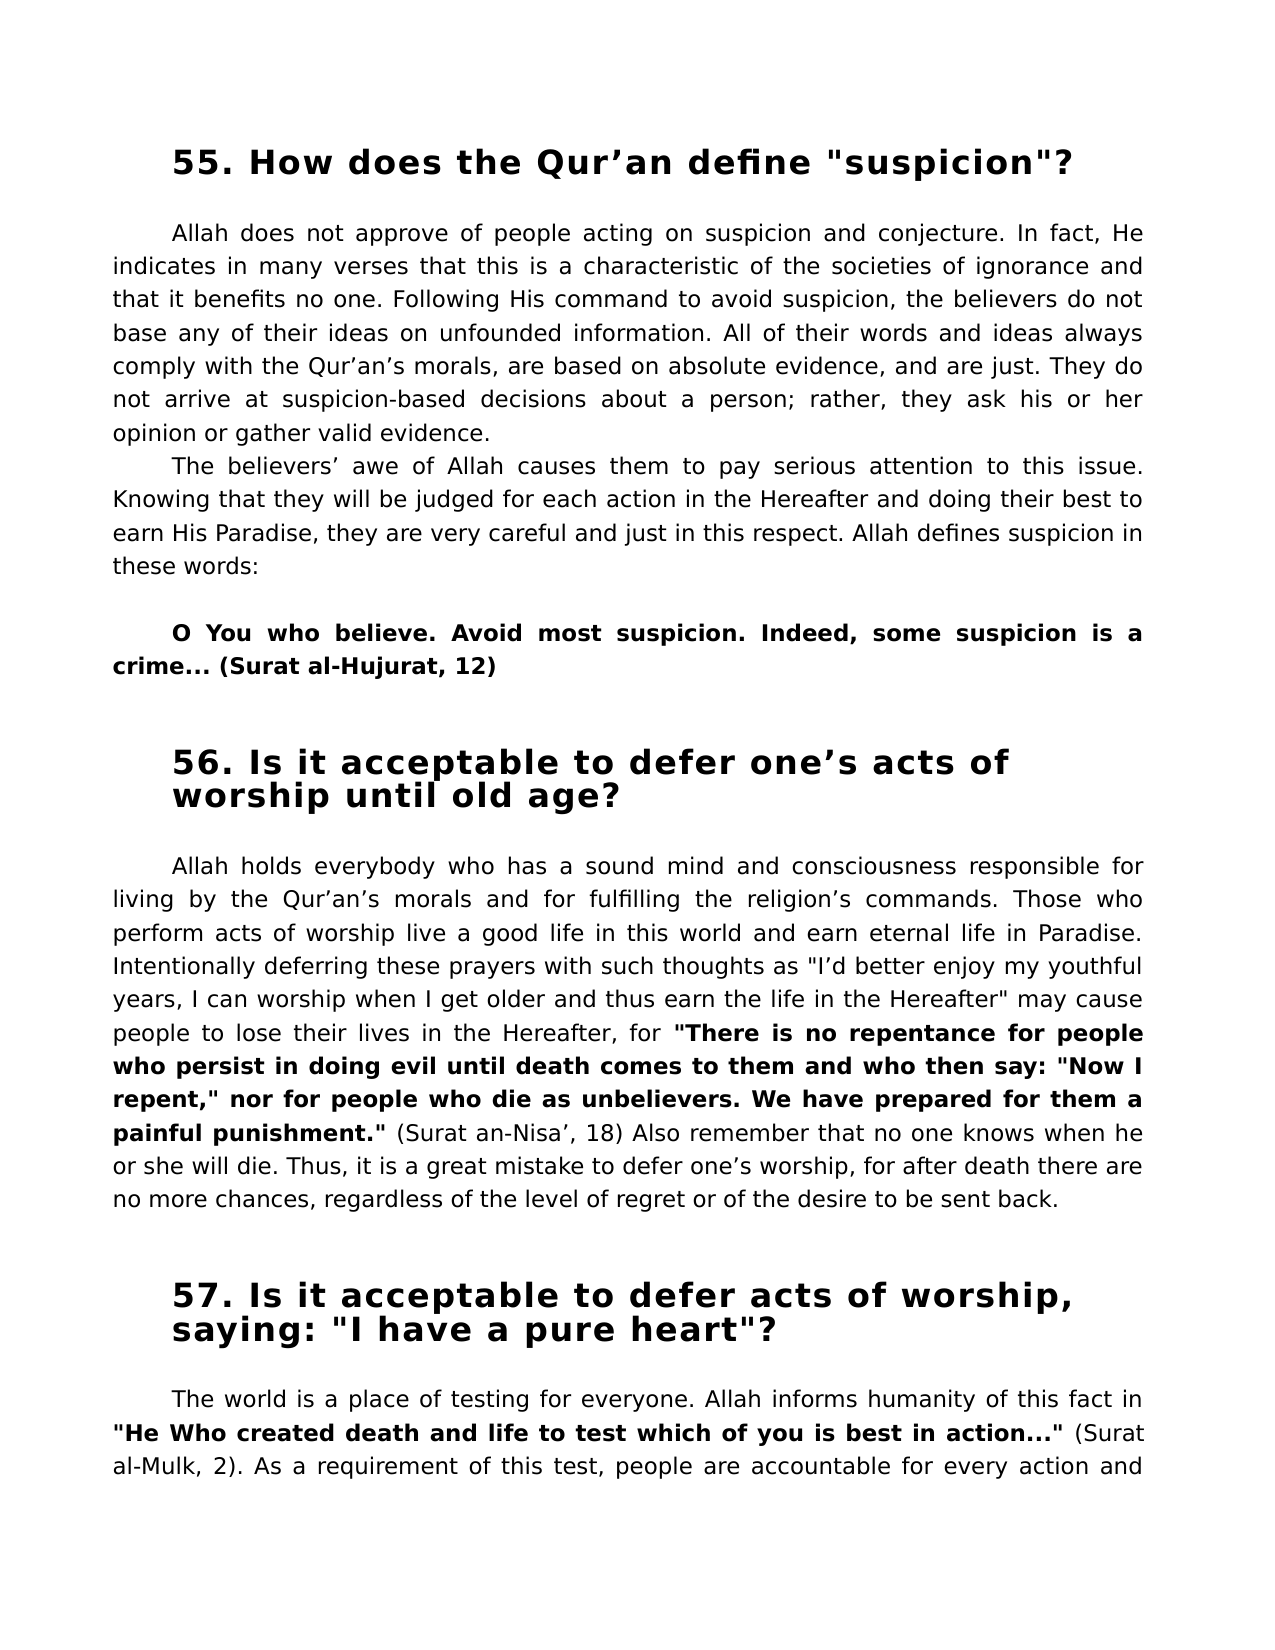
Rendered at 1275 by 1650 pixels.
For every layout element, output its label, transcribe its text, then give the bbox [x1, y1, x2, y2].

text Allah holds everybody who has a sound mind and consciousness responsible for living by the Qur’an’s morals and for fulfilling the religion’s commands. Those who perform acts of worship live a good life in this world and earn eternal life in Paradise. Intentionally deferring these prayers with such thoughts as "I’d better enjoy my youthful years, I can worship when I get older and thus earn the life in the Hereafter" may cause people to lose their lives in the Hereafter, for "There is no repentance for people who persist in doing evil until death comes to them and who then say: "Now I repent," nor for people who die as unbelievers. We have prepared for them a painful punishment." (Surat an-Nisa’, 18) Also remember that no one knows when he or she will die. Thus, it is a great mistake to defer one’s worship, for after death there are no more chances, regardless of the level of regret or of the desire to be sent back. [112, 848, 1145, 1214]
text worship until old age? [112, 781, 1145, 814]
text The believers’ awe of Allah causes them to pay serious attention to this issue. Knowing that they will be judged for each action in the Hereafter and doing their best to earn His Paradise, they are very careful and just in this respect. Allah defines suspicion in these words: [112, 448, 1145, 581]
text 56. Is it acceptable to defer one’s acts of [112, 748, 1145, 781]
text O You who believe. Avoid most suspicion. Indeed, some suspicion is a crime... (Surat al-Hujurat, 12) [112, 614, 1145, 681]
text Allah does not approve of people acting on suspicion and conjecture. In fact, He indicates in many verses that this is a characteristic of the societies of ignorance and that it benefits no one. Following His command to avoid suspicion, the believers do not base any of their ideas on unfounded information. All of their words and ideas always comply with the Qur’an’s morals, are based on absolute evidence, and are just. They do not arrive at suspicion-based decisions about a person; rather, they ask his or her opinion or gather valid evidence. [112, 214, 1145, 448]
text 57. Is it acceptable to defer acts of worship, [112, 1281, 1145, 1314]
text 55. How does the Qur’an define "suspicion"? [112, 148, 1145, 181]
text saying: "I have a pure heart"? [112, 1314, 1145, 1348]
text The world is a place of testing for everyone. Allah informs humanity of this fact in "He Who created death and life to test which of you is best in action..." (Surat al-Mulk, 2). As a requirement of this test, people are accountable for every action and [112, 1381, 1145, 1481]
